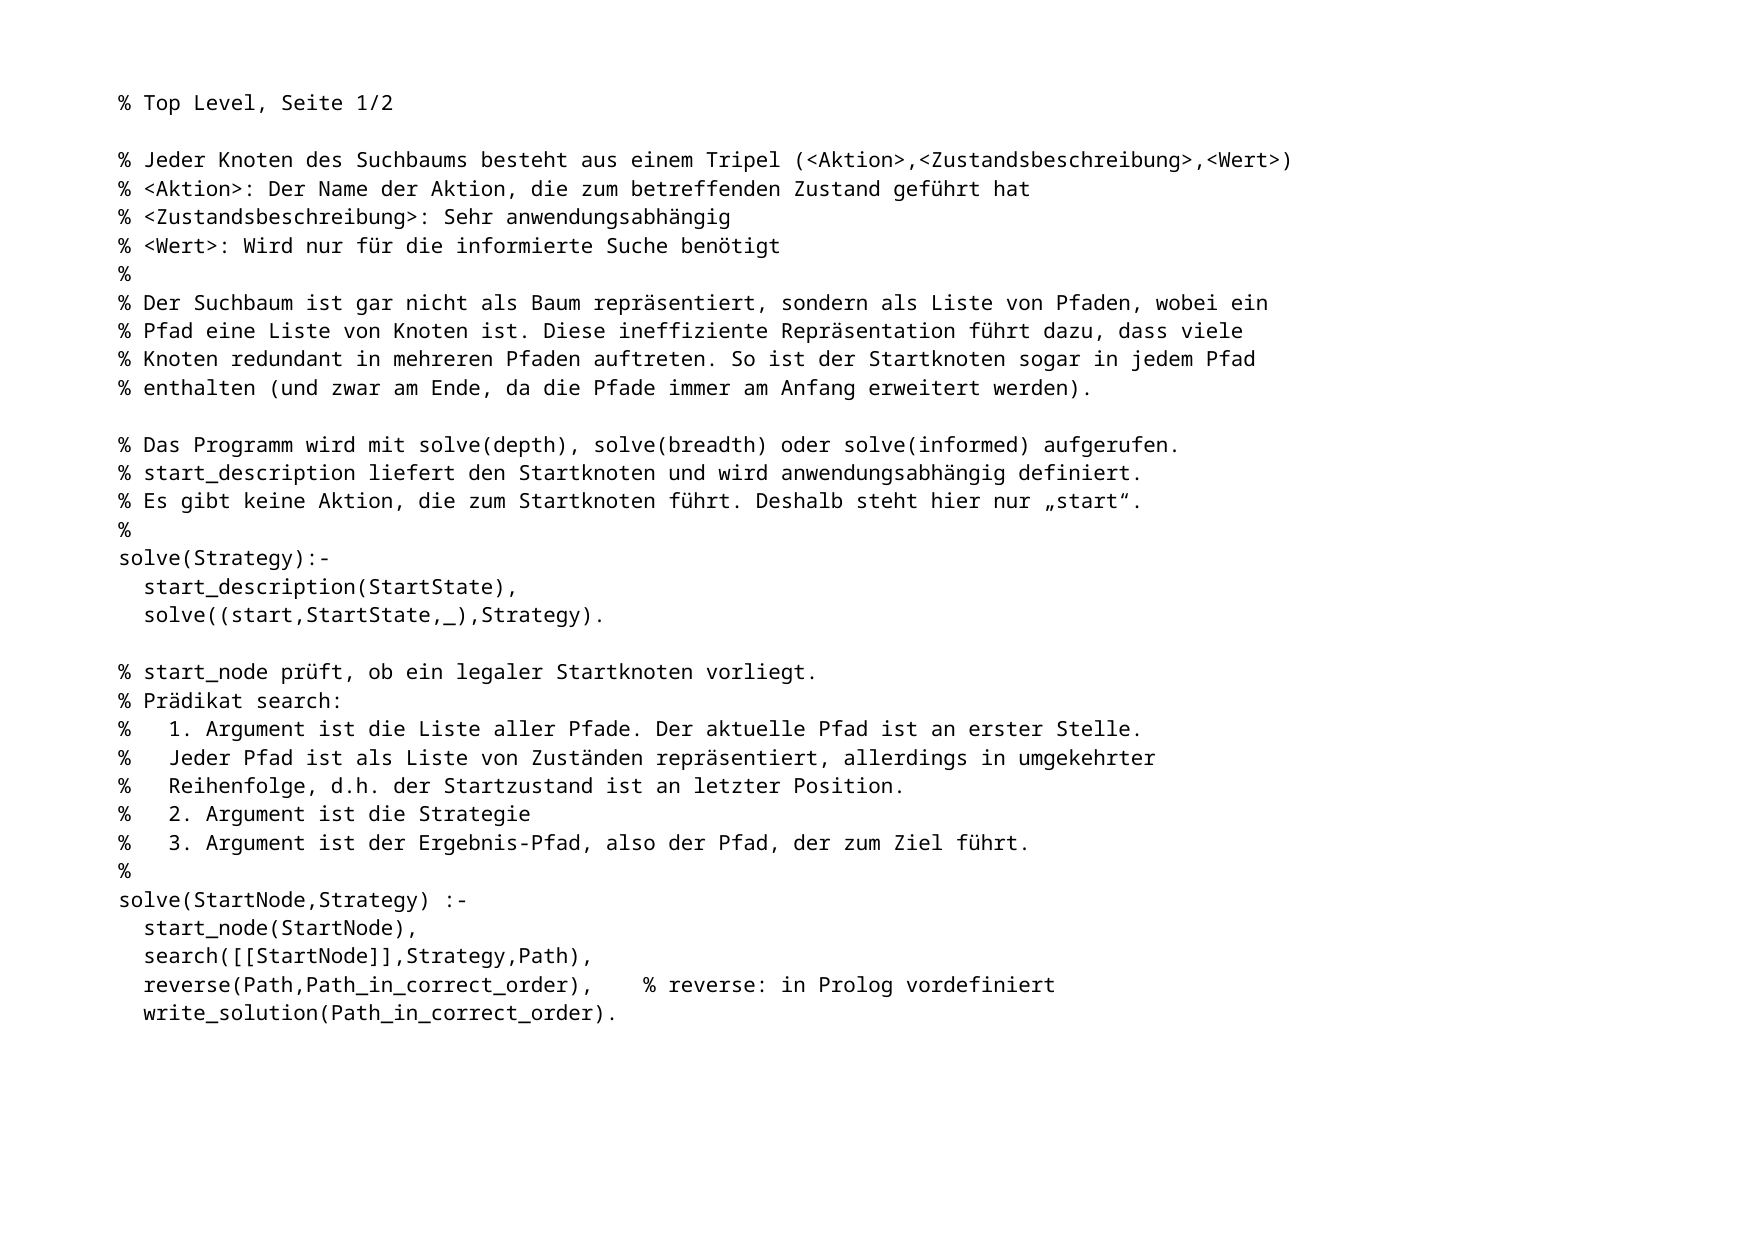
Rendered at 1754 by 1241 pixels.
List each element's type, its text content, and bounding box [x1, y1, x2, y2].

text % 1. Argument ist die Liste aller Pfade. Der aktuelle Pfad ist an erster Stelle. [118, 714, 1636, 743]
text % <Zustandsbeschreibung>: Sehr anwendungsabhängig [118, 202, 1636, 231]
text % Das Programm wird mit solve(depth), solve(breadth) oder solve(informed) aufgerufen. [118, 430, 1636, 458]
text % Prädikat search: [118, 686, 1636, 714]
text start_node(StartNode), [118, 913, 1636, 942]
text % 2. Argument ist die Strategie [118, 799, 1636, 828]
text reverse(Path,Path_in_correct_order), % reverse: in Prolog vordefiniert [118, 970, 1636, 998]
text % <Wert>: Wird nur für die informierte Suche benötigt [118, 231, 1636, 259]
text solve((start,StartState,_),Strategy). [118, 600, 1636, 629]
text write_solution(Path_in_correct_order). [118, 998, 1636, 1027]
text % Pfad eine Liste von Knoten ist. Diese ineffiziente Repräsentation führt dazu, dass viele % Knoten redundant in mehreren Pfaden auftreten. So ist der Startknoten sogar in jedem Pfad [118, 316, 1636, 373]
text % start_node prüft, ob ein legaler Startknoten vorliegt. [118, 657, 1636, 686]
text search([[StartNode]],Strategy,Path), [118, 942, 1636, 970]
text % Top Level, Seite 1/2 [118, 88, 1636, 117]
text solve(Strategy):- [118, 543, 1636, 572]
text % Es gibt keine Aktion, die zum Startknoten führt. Deshalb steht hier nur „start“. [118, 487, 1636, 515]
text % [118, 856, 1636, 885]
text % [118, 515, 1636, 543]
text % Jeder Pfad ist als Liste von Zuständen repräsentiert, allerdings in umgekehrter [118, 743, 1636, 771]
text % [118, 259, 1636, 288]
text solve(StartNode,Strategy) :- [118, 885, 1636, 913]
text % Jeder Knoten des Suchbaums besteht aus einem Tripel (<Aktion>,<Zustandsbeschreibung>,<Wert>) [118, 145, 1636, 174]
text % 3. Argument ist der Ergebnis-Pfad, also der Pfad, der zum Ziel führt. [118, 828, 1636, 856]
text % enthalten (und zwar am Ende, da die Pfade immer am Anfang erweitert werden). [118, 373, 1636, 401]
text % start_description liefert den Startknoten und wird anwendungsabhängig definiert. [118, 458, 1636, 487]
text % Der Suchbaum ist gar nicht als Baum repräsentiert, sondern als Liste von Pfaden, wobei ein [118, 288, 1636, 316]
text start_description(StartState), [118, 572, 1636, 600]
text % Reihenfolge, d.h. der Startzustand ist an letzter Position. [118, 771, 1636, 799]
text % <Aktion>: Der Name der Aktion, die zum betreffenden Zustand geführt hat [118, 174, 1636, 202]
